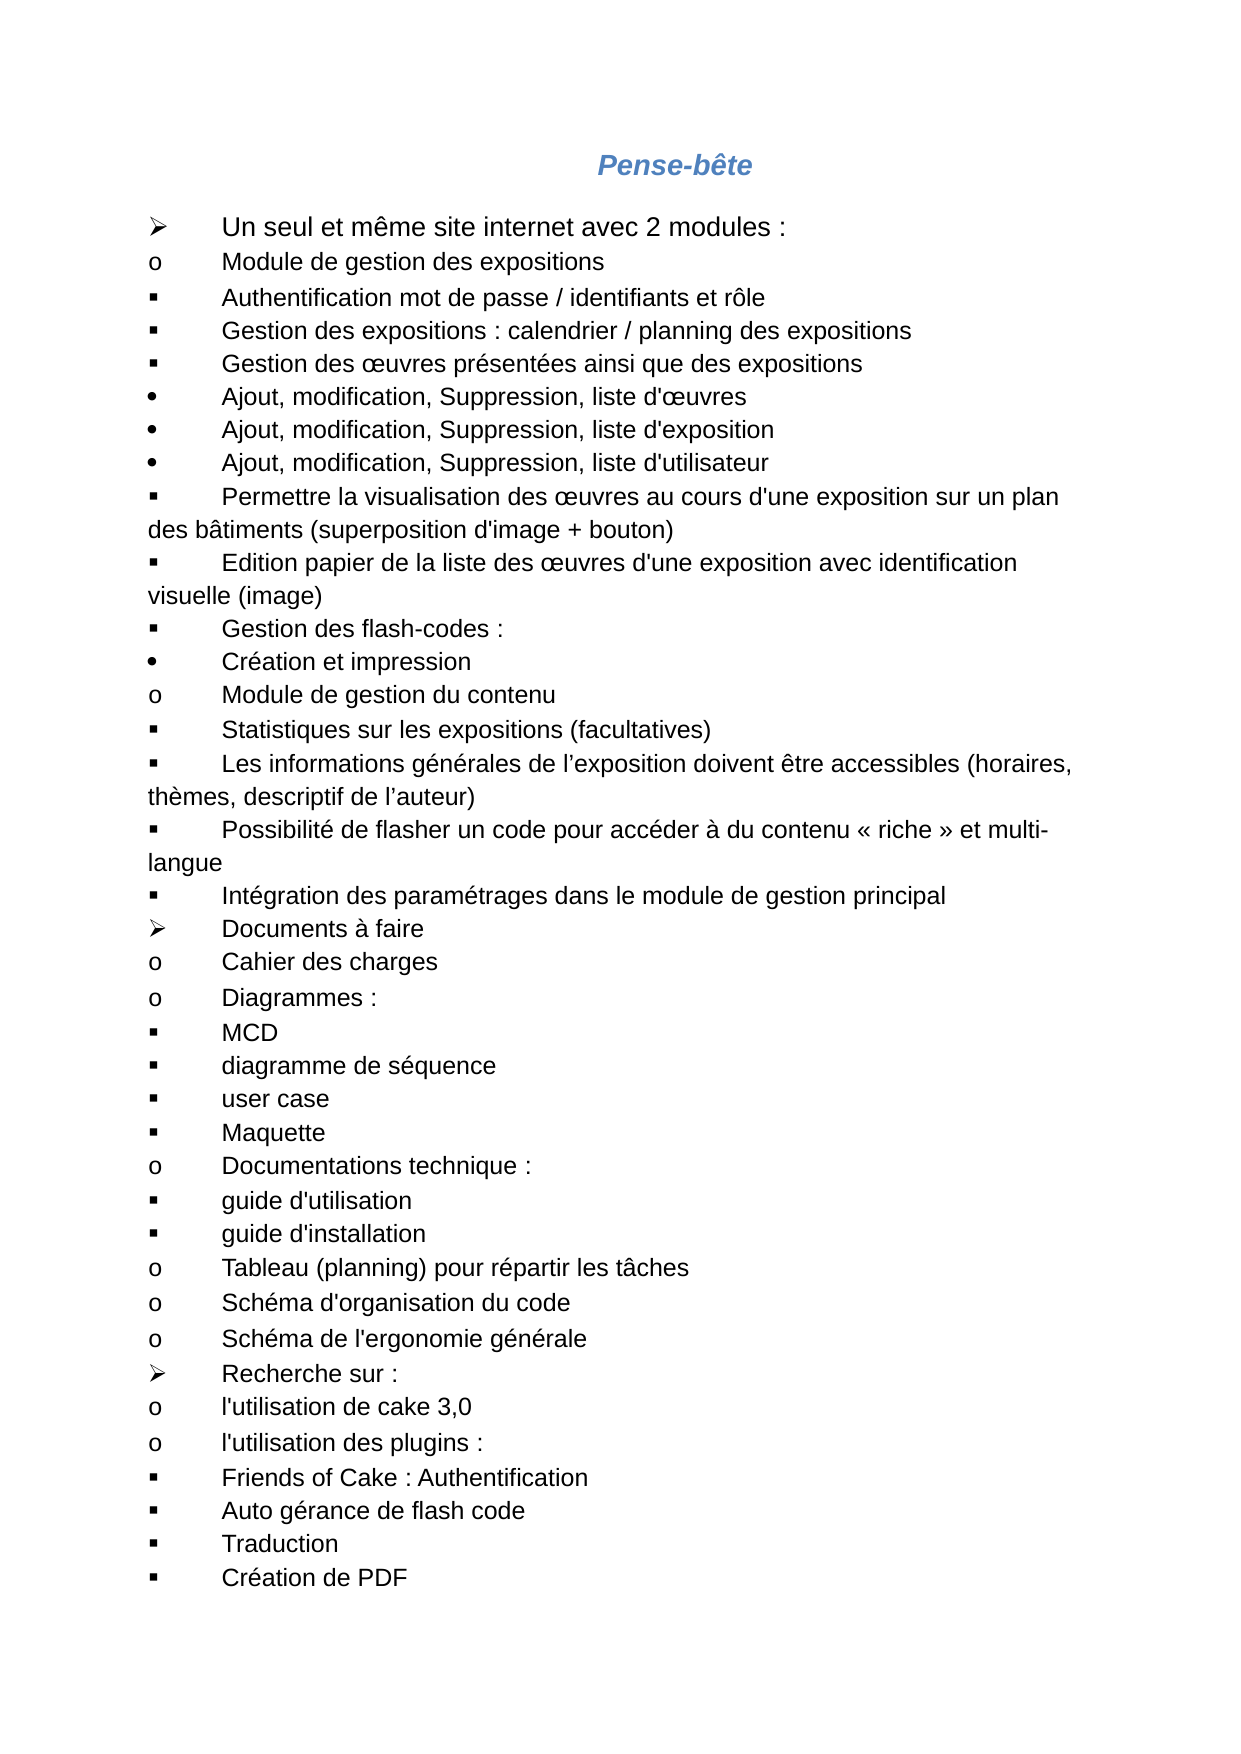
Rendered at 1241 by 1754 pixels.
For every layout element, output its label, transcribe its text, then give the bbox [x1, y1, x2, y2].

list Module de gestion des expositions [148, 247, 1093, 278]
list Ajout, modification, Suppression, liste d'exposition [148, 415, 1093, 444]
list Permettre la visualisation des œuvres au cours d'une exposition sur un plan des bâtiments (superposition d'image + bouton) [148, 481, 1093, 543]
list Schéma de l'ergonomie générale [148, 1323, 1093, 1354]
list Authentification mot de passe / identifiants et rôle [148, 283, 1093, 312]
list Maquette [148, 1118, 1093, 1146]
list Schéma d'organisation du code [148, 1288, 1093, 1319]
list Gestion des flash-codes : [148, 614, 1093, 643]
list Documents à faire [148, 914, 1093, 943]
list MCD [148, 1018, 1093, 1047]
list Intégration des paramétrages dans le module de gestion principal [148, 881, 1093, 910]
list Création et impression [148, 647, 1093, 676]
list Gestion des expositions : calendrier / planning des expositions [148, 316, 1093, 345]
list Diagrammes : [148, 983, 1093, 1014]
list Statistiques sur les expositions (facultatives) [148, 716, 1093, 744]
list guide d'utilisation [148, 1186, 1093, 1215]
list l'utilisation des plugins : [148, 1428, 1093, 1459]
list Documentations technique : [148, 1151, 1093, 1182]
list l'utilisation de cake 3,0 [148, 1392, 1093, 1423]
list Création de PDF [148, 1563, 1093, 1591]
list Cahier des charges [148, 947, 1093, 978]
list diagramme de séquence [148, 1051, 1093, 1080]
list Les informations générales de l’exposition doivent être accessibles (horaires, thèmes, descriptif de l’auteur) [148, 749, 1093, 811]
list Traduction [148, 1529, 1093, 1558]
list Ajout, modification, Suppression, liste d'utilisateur [148, 448, 1093, 477]
list Edition papier de la liste des œuvres d'une exposition avec identification visuelle (image) [148, 548, 1093, 609]
list guide d'installation [148, 1219, 1093, 1248]
list Auto gérance de flash code [148, 1496, 1093, 1525]
list Tableau (planning) pour répartir les tâches [148, 1252, 1093, 1283]
list Possibilité de flasher un code pour accéder à du contenu « riche » et multi-langue [148, 815, 1093, 877]
text Pense-bête [260, 148, 1093, 181]
list Module de gestion du contenu [148, 680, 1093, 711]
list Recherche sur : [148, 1359, 1093, 1388]
list Un seul et même site internet avec 2 modules : [148, 211, 1093, 242]
list Ajout, modification, Suppression, liste d'œuvres [148, 382, 1093, 411]
list Gestion des œuvres présentées ainsi que des expositions [148, 349, 1093, 378]
list Friends of Cake : Authentification [148, 1463, 1093, 1492]
list user case [148, 1084, 1093, 1113]
